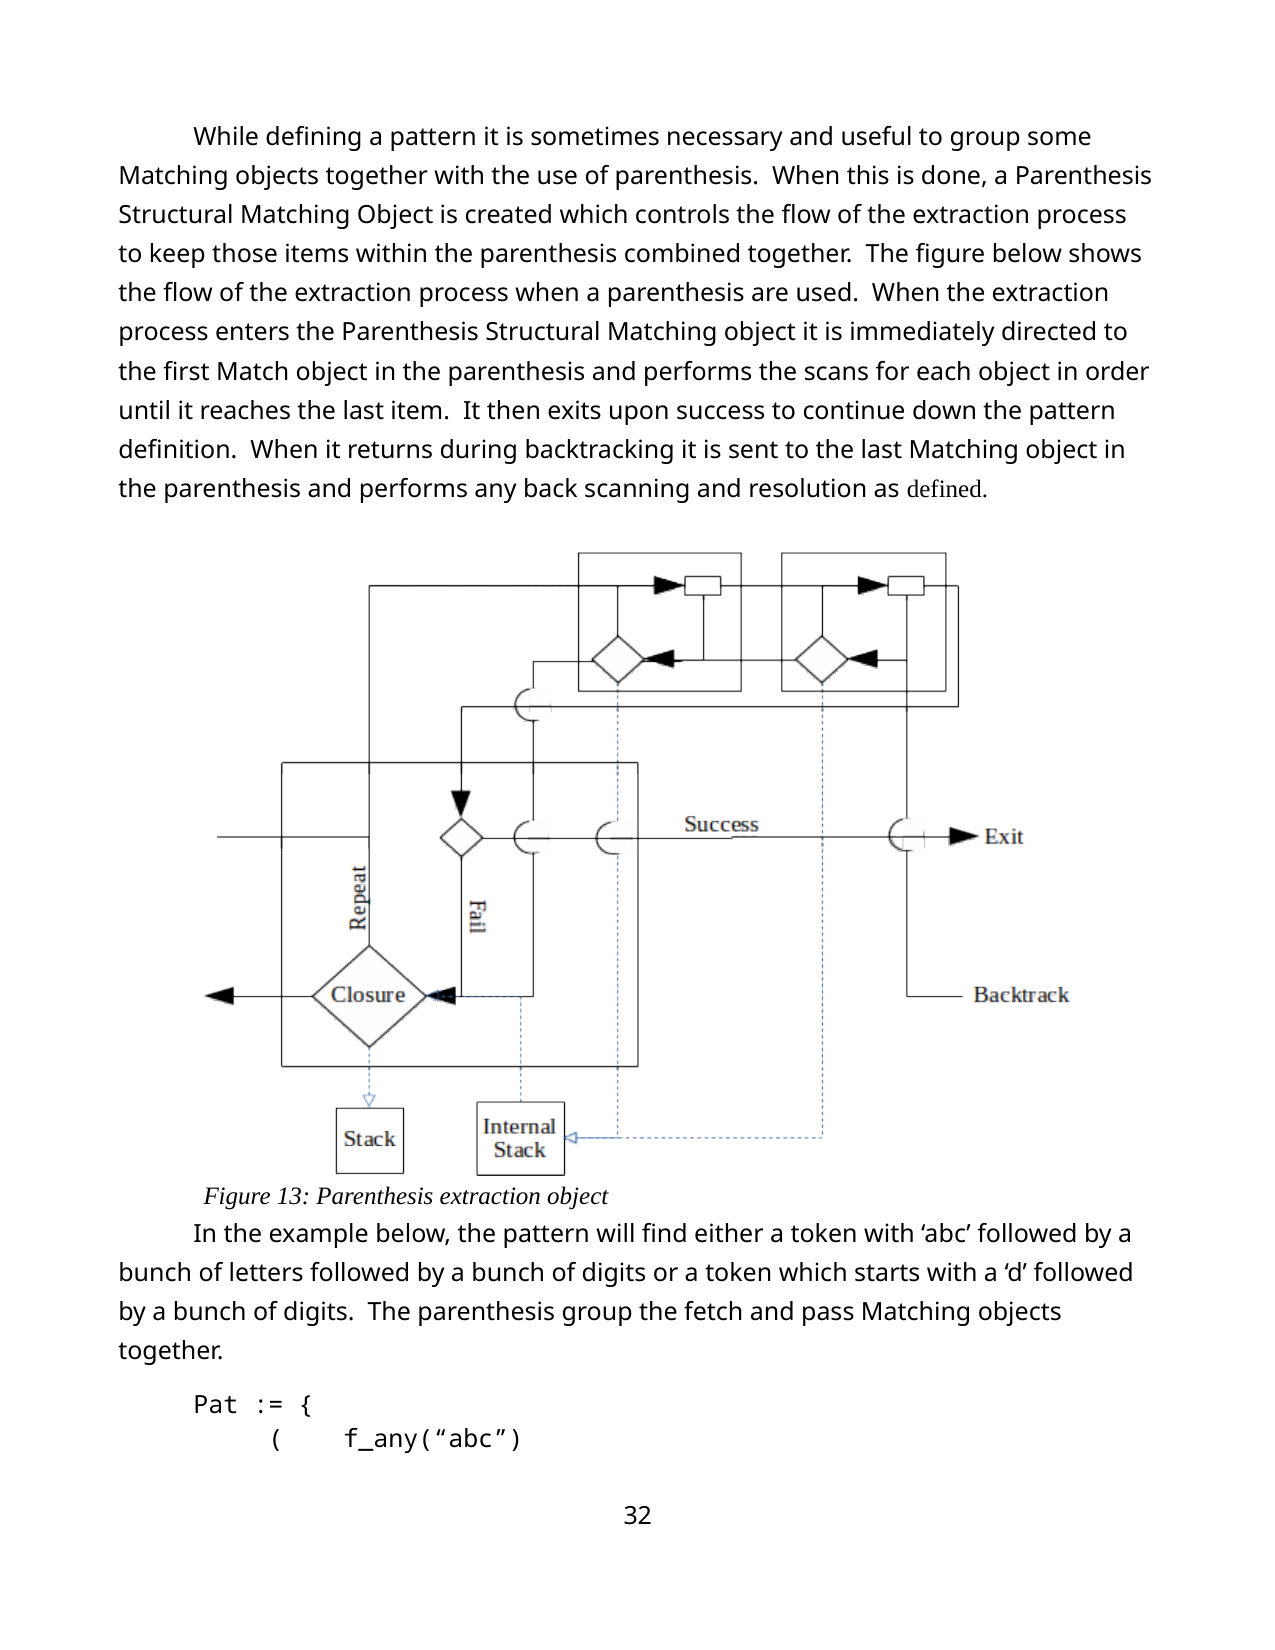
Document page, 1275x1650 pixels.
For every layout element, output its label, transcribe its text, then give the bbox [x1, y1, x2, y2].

picture [203, 551, 1072, 1176]
text In the example below, the pattern will find either a token with ‘abc’ followed by a bunch of letters followed by a bunch of digits or a token which starts with a ‘d’ followed by a bunch of digits. The parenthesis group the fetch and pass Matching objects together. [118, 524, 1157, 1367]
text While defining a pattern it is sometimes necessary and useful to group some Matching objects together with the use of parenthesis. When this is done, a Parenthesis Structural Matching Object is created which controls the flow of the extraction process to keep those items within the parenthesis combined together. The figure below shows the flow of the extraction process when a parenthesis are used. When the extraction process enters the Parenthesis Structural Matching object it is immediately directed to the first Match object in the parenthesis and performs the scans for each object in order until it reaches the last item. It then exits upon success to continue down the pattern definition. When it returns during backtracking it is sent to the last Matching object in the parenthesis and performs any back scanning and resolution as defined. [118, 118, 1157, 505]
text Figure 13: Parenthesis extraction object [203, 1176, 1072, 1210]
text Pat := { [193, 1387, 1157, 1421]
text ( f_any(“abc”) [193, 1421, 1157, 1455]
